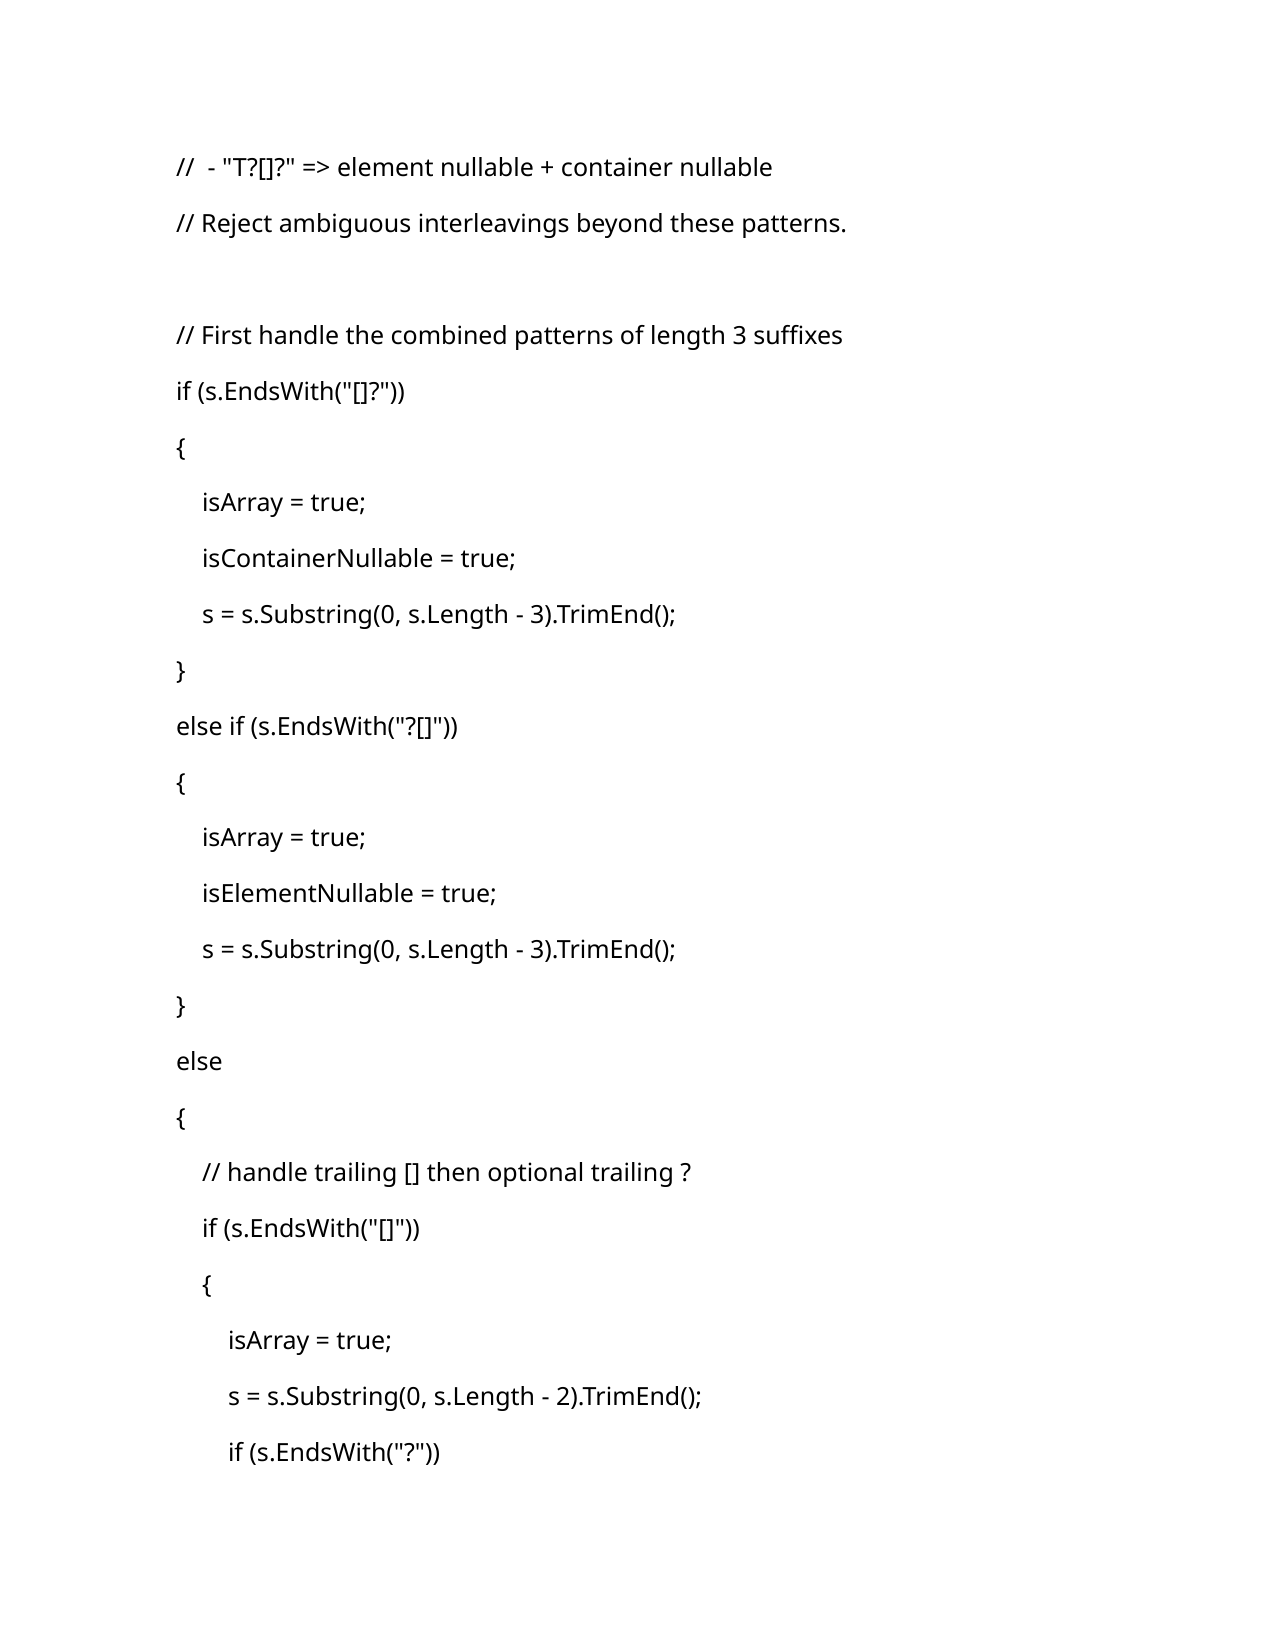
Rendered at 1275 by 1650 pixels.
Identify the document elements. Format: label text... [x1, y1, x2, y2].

text isElementNullable = true; [150, 876, 1125, 910]
text // handle trailing [] then optional trailing ? [150, 1155, 1125, 1189]
text { [150, 1099, 1125, 1133]
text if (s.EndsWith("[]")) [150, 1211, 1125, 1245]
text isContainerNullable = true; [150, 541, 1125, 575]
text } [150, 652, 1125, 687]
text { [150, 764, 1125, 798]
text if (s.EndsWith("?")) [150, 1434, 1125, 1468]
text isArray = true; [150, 820, 1125, 854]
text } [150, 987, 1125, 1022]
text if (s.EndsWith("[]?")) [150, 373, 1125, 407]
text s = s.Substring(0, s.Length - 3).TrimEnd(); [150, 932, 1125, 966]
text s = s.Substring(0, s.Length - 2).TrimEnd(); [150, 1378, 1125, 1412]
text // First handle the combined patterns of length 3 suffixes [150, 317, 1125, 352]
text else if (s.EndsWith("?[]")) [150, 708, 1125, 742]
text // - "T?[]?" => element nullable + container nullable [150, 150, 1125, 184]
text // Reject ambiguous interleavings beyond these patterns. [150, 206, 1125, 240]
text else [150, 1043, 1125, 1077]
text isArray = true; [150, 1322, 1125, 1357]
text isArray = true; [150, 485, 1125, 519]
text { [150, 429, 1125, 463]
text { [150, 1267, 1125, 1301]
text s = s.Substring(0, s.Length - 3).TrimEnd(); [150, 597, 1125, 631]
